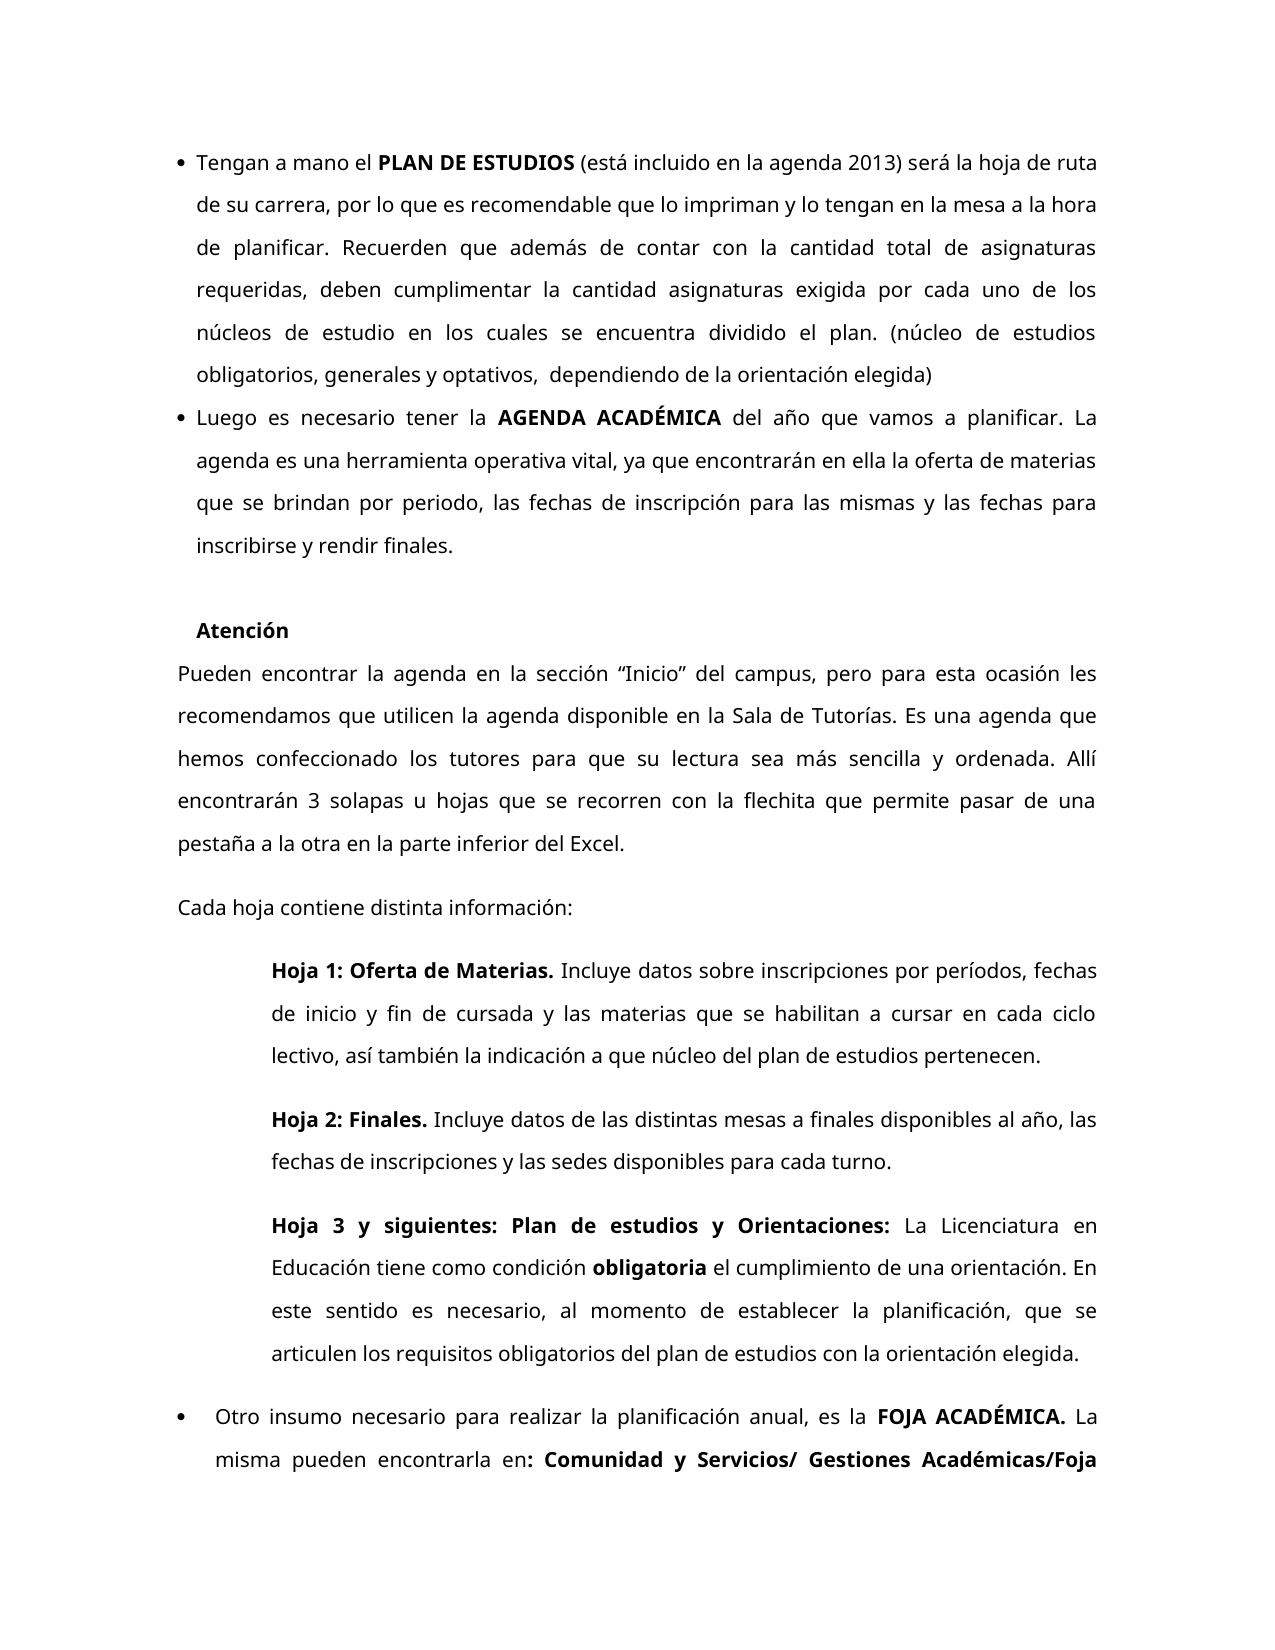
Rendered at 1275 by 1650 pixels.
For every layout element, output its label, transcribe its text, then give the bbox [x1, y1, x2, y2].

text Hoja 3 y siguientes: Plan de estudios y Orientaciones: La Licenciatura en Educación tiene como condición obligatoria el cumplimiento de una orientación. En este sentido es necesario, al momento de establecer la planificación, que se articulen los requisitos obligatorios del plan de estudios con la orientación elegida. [271, 1211, 1098, 1367]
text Hoja 1: Oferta de Materias. Incluye datos sobre inscripciones por períodos, fechas de inicio y fin de cursada y las materias que se habilitan a cursar en cada ciclo lectivo, así también la indicación a que núcleo del plan de estudios pertenecen. [271, 956, 1098, 1070]
text Atención [196, 616, 1098, 645]
text Hoja 2: Finales. Incluye datos de las distintas mesas a finales disponibles al año, las fechas de inscripciones y las sedes disponibles para cada turno. [271, 1105, 1098, 1176]
text Pueden encontrar la agenda en la sección “Inicio” del campus, pero para esta ocasión les recomendamos que utilicen la agenda disponible en la Sala de Tutorías. Es una agenda que hemos confeccionado los tutores para que su lectura sea más sencilla y ordenada. Allí encontrarán 3 solapas u hojas que se recorren con la flechita que permite pasar de una pestaña a la otra en la parte inferior del Excel. [177, 659, 1098, 858]
text Cada hoja contiene distinta información: [177, 893, 1098, 921]
list Luego es necesario tener la AGENDA ACADÉMICA del año que vamos a planificar. La agenda es una herramienta operativa vital, ya que encontrarán en ella la oferta de materias que se brindan por periodo, las fechas de inscripción para las mismas y las fechas para inscribirse y rendir finales. [177, 403, 1098, 559]
list Tengan a mano el PLAN DE ESTUDIOS (está incluido en la agenda 2013) será la hoja de ruta de su carrera, por lo que es recomendable que lo impriman y lo tengan en la mesa a la hora de planificar. Recuerden que además de contar con la cantidad total de asignaturas requeridas, deben cumplimentar la cantidad asignaturas exigida por cada uno de los núcleos de estudio en los cuales se encuentra dividido el plan. (núcleo de estudios obligatorios, generales y optativos, dependiendo de la orientación elegida) [177, 148, 1098, 389]
list Otro insumo necesario para realizar la planificación anual, es la FOJA ACADÉMICA. La misma pueden encontrarla en: Comunidad y Servicios/ Gestiones Académicas/Foja [177, 1402, 1098, 1473]
